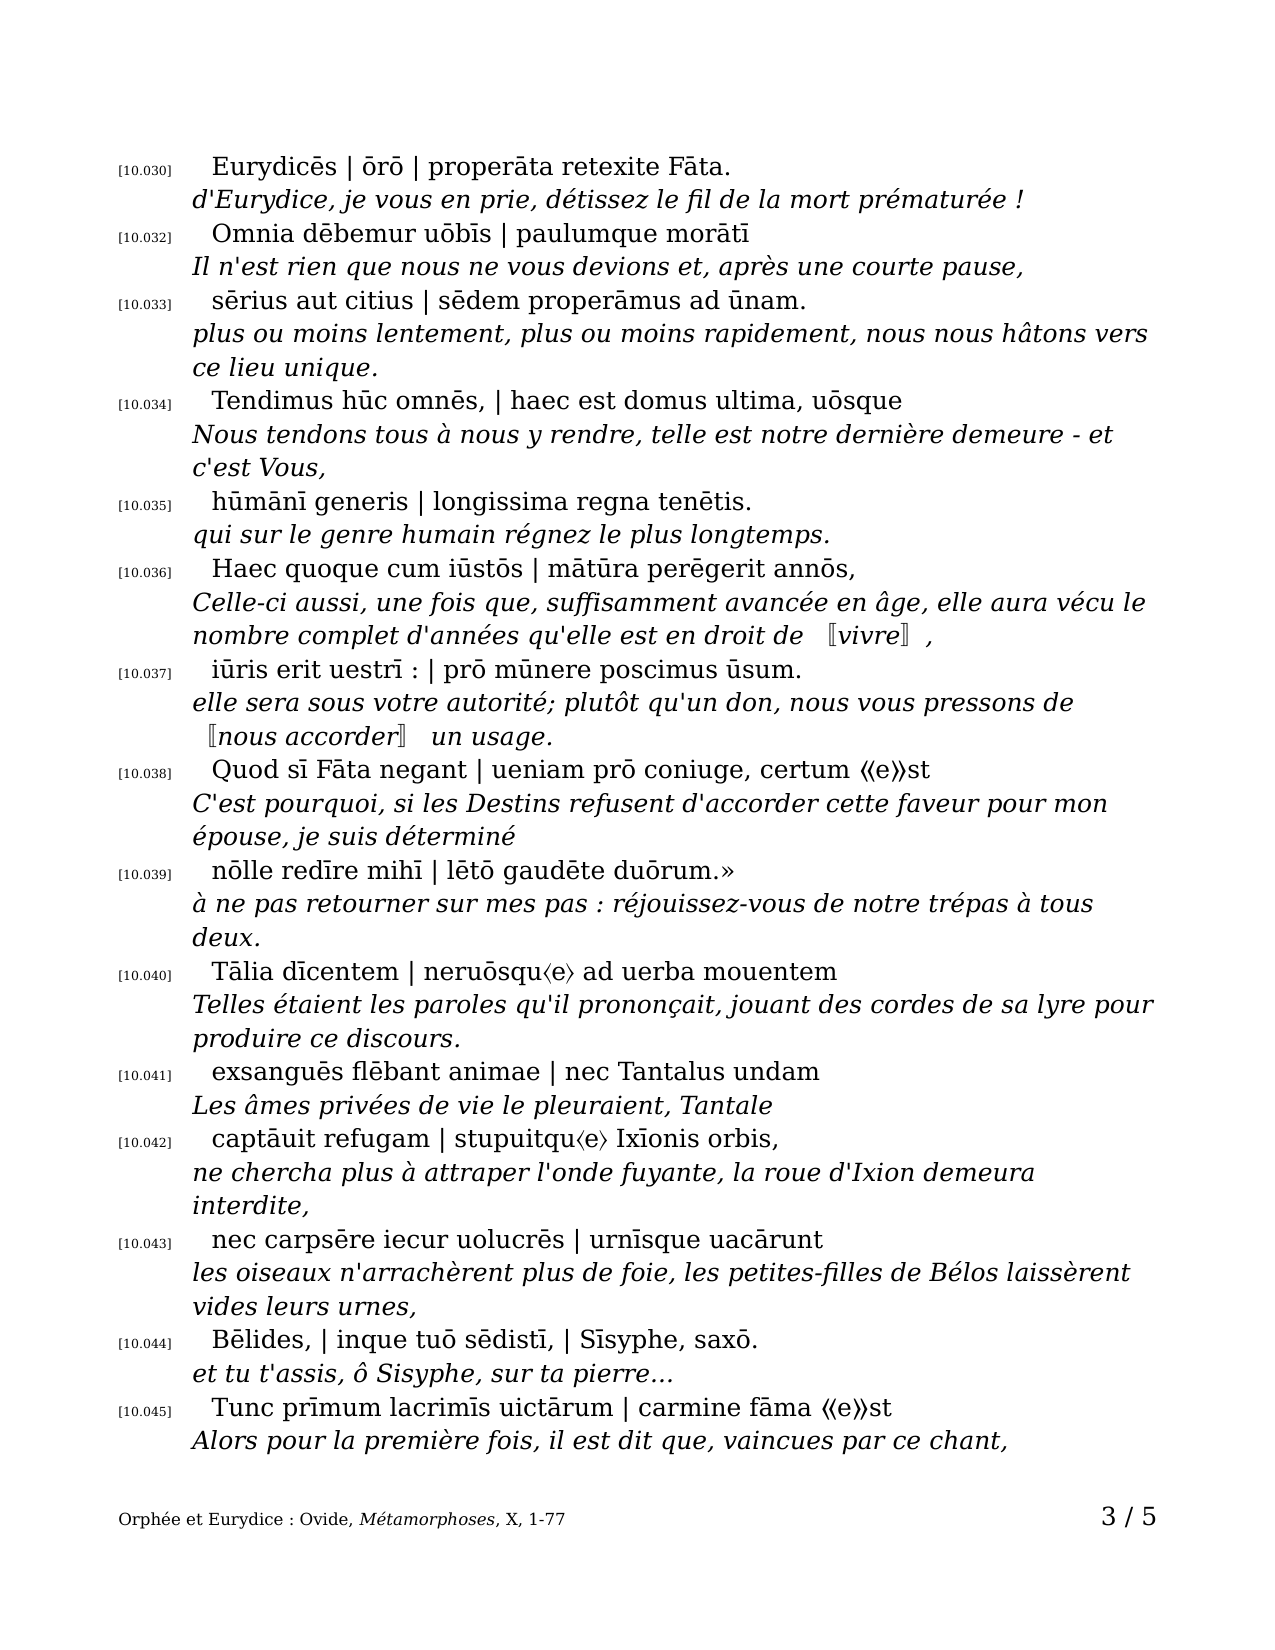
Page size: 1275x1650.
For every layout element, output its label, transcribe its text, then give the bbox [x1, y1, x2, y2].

text plus ou moins lentement, plus ou moins rapidement, nous nous hâtons vers [118, 319, 1157, 348]
text [10.045] Tunc prīmum lacrimīs uictārum | carmine fāma ⟪e⟫st [118, 1393, 1157, 1422]
text elle sera sous votre autorité; plutôt qu'un don, nous vous pressons de [118, 688, 1157, 717]
text Telles étaient les paroles qu'il prononçait, jouant des cordes de sa lyre pour [118, 990, 1157, 1019]
text [10.035] hūmānī generis | longissima regna tenētis. [118, 487, 1157, 516]
text à ne pas retourner sur mes pas : réjouissez-vous de notre trépas à tous [118, 889, 1157, 919]
text Celle-ci aussi, une fois que, suffisamment avancée en âge, elle aura vécu le [118, 588, 1157, 617]
text [10.030] Eurydicēs | ōrō | properāta retexite Fāta. [118, 152, 1157, 181]
text ce lieu unique. [118, 353, 1157, 382]
text vides leurs urnes, [118, 1292, 1157, 1321]
text les oiseaux n'arrachèrent plus de foie, les petites-filles de Bélos laissèrent [118, 1258, 1157, 1288]
text [10.033] sērius aut citius | sēdem properāmus ad ūnam. [118, 286, 1157, 315]
text Il n'est rien que nous ne vous devions et, après une courte pause, [118, 252, 1157, 281]
text 〚nous accorder〛 un usage. [118, 722, 1157, 751]
text [10.041] exsanguēs flēbant animae | nec Tantalus undam [118, 1057, 1157, 1086]
text [10.032] Omnia dēbemur uōbīs | paulumque morātī [118, 219, 1157, 248]
text qui sur le genre humain régnez le plus longtemps. [118, 521, 1157, 550]
text produire ce discours. [118, 1024, 1157, 1053]
text c'est Vous, [118, 453, 1157, 483]
text [10.036] Haec quoque cum iūstōs | mātūra perēgerit annōs, [118, 554, 1157, 583]
text interdite, [118, 1191, 1157, 1221]
text [10.038] Quod sī Fāta negant | ueniam prō coniuge, certum ⟪e⟫st [118, 755, 1157, 784]
text [10.043] nec carpsēre iecur uolucrēs | urnīsque uacārunt [118, 1225, 1157, 1254]
text deux. [118, 923, 1157, 952]
text ne chercha plus à attraper l'onde fuyante, la roue d'Ixion demeura [118, 1158, 1157, 1187]
text épouse, je suis déterminé [118, 822, 1157, 852]
text [10.042] captāuit refugam | stupuitqu〈e〉 Ixīonis orbis, [118, 1124, 1157, 1153]
text [10.037] iūris erit uestrī : | prō mūnere poscimus ūsum. [118, 655, 1157, 684]
text [10.044] Bēlides, | inque tuō sēdistī, | Sīsyphe, saxō. [118, 1326, 1157, 1355]
text nombre complet d'années qu'elle est en droit de 〚vivre〛, [118, 621, 1157, 650]
text [10.040] Tālia dīcentem | neruōsqu〈e〉 ad uerba mouentem [118, 957, 1157, 986]
text Nous tendons tous à nous y rendre, telle est notre dernière demeure - et [118, 420, 1157, 449]
text d'Eurydice, je vous en prie, détissez le fil de la mort prématurée ! [118, 185, 1157, 214]
text Les âmes privées de vie le pleuraient, Tantale [118, 1091, 1157, 1120]
text [10.034] Tendimus hūc omnēs, | haec est domus ultima, uōsque [118, 386, 1157, 416]
text Alors pour la première fois, il est dit que, vaincues par ce chant, [118, 1426, 1157, 1455]
text C'est pourquoi, si les Destins refusent d'accorder cette faveur pour mon [118, 789, 1157, 818]
text [10.039] nōlle redīre mihī | lētō gaudēte duōrum.» [118, 856, 1157, 885]
text et tu t'assis, ô Sisyphe, sur ta pierre... [118, 1359, 1157, 1388]
